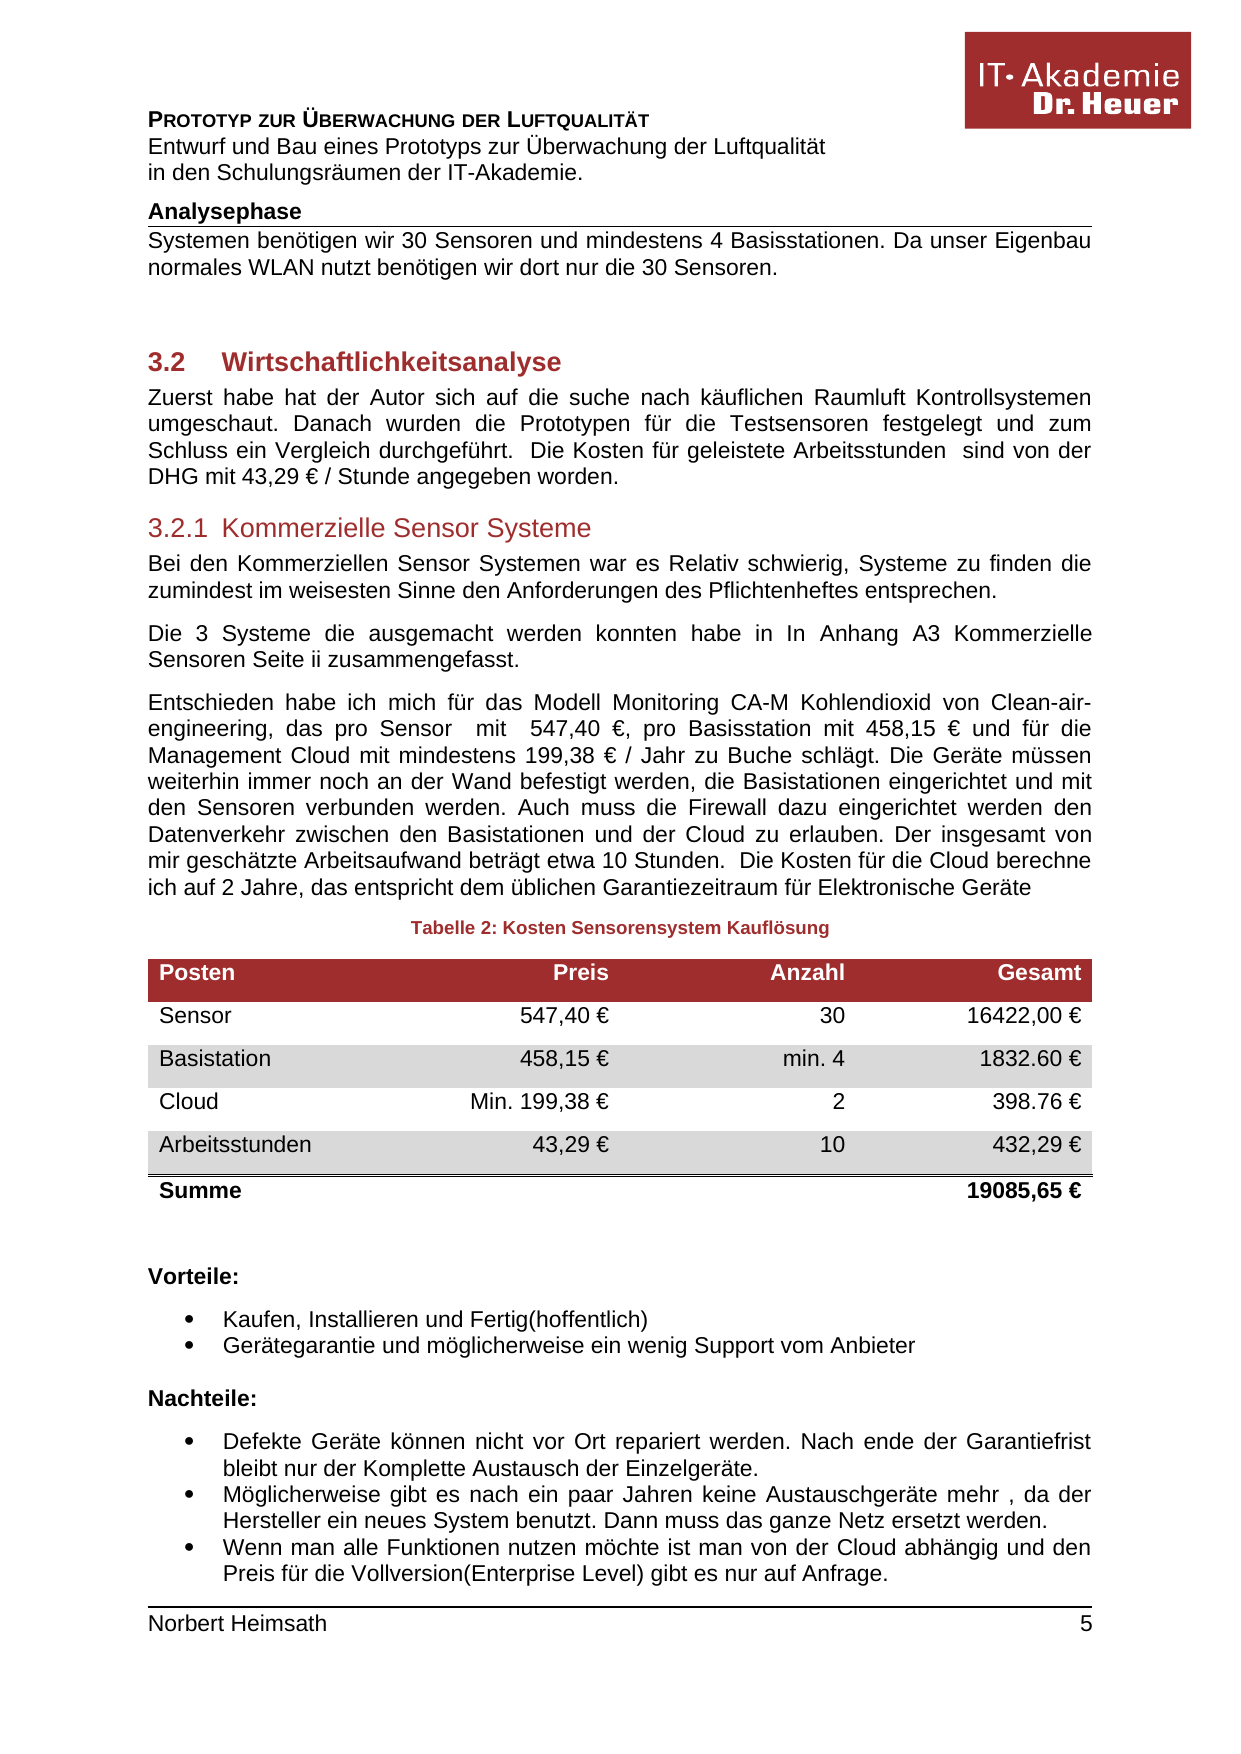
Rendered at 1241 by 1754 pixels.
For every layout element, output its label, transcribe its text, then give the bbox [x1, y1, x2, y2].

list Defekte Geräte können nicht vor Ort repariert werden. Nach ende der Garantiefrist bleibt nur der Komplette Austausch der Einzelgeräte. [185, 1428, 1092, 1481]
table_cell 16422,00 € [856, 1002, 1092, 1045]
table_cell Summe [148, 1177, 384, 1220]
table_cell 30 [620, 1002, 856, 1045]
subtitle Kommerzielle Sensor Systeme [148, 512, 1092, 544]
table_cell [620, 1177, 856, 1220]
table_cell min. 4 [620, 1045, 856, 1088]
list Wenn man alle Funktionen nutzen möchte ist man von der Cloud abhängig und den Preis für die Vollversion(Enterprise Level) gibt es nur auf Anfrage. [185, 1534, 1092, 1586]
list Möglicherweise gibt es nach ein paar Jahren keine Austauschgeräte mehr , da der Hersteller ein neues System benutzt. Dann muss das ganze Netz ersetzt werden. [185, 1481, 1092, 1534]
text Zuerst habe hat der Autor sich auf die suche nach käuflichen Raumluft Kontrollsystemen umgeschaut. Danach wurden die Prototypen für die Testsensoren festgelegt und zum Schluss ein Vergleich durchgeführt. Die Kosten für geleistete Arbeitsstunden sind von der DHG mit 43,29 € / Stunde angegeben worden. [148, 384, 1092, 489]
table_cell 1832.60 € [856, 1045, 1092, 1088]
text Nachteile: [148, 1385, 1092, 1412]
table_cell 458,15 € [384, 1045, 620, 1088]
table_cell Arbeitsstunden [148, 1131, 384, 1174]
table_cell [384, 1177, 620, 1220]
table_header Gesamt [856, 959, 1092, 1002]
table_cell 19085,65 € [856, 1177, 1092, 1220]
text Vorteile: [148, 1263, 1092, 1289]
table_cell 10 [620, 1131, 856, 1174]
table_header Anzahl [620, 959, 856, 1002]
table_header Preis [384, 959, 620, 1002]
table_cell 547,40 € [384, 1002, 620, 1045]
table_cell 43,29 € [384, 1131, 620, 1174]
table_header Posten [148, 959, 384, 1002]
list Gerätegarantie und möglicherweise ein wenig Support vom Anbieter [185, 1332, 1092, 1359]
table_cell Min. 199,38 € [384, 1088, 620, 1131]
table_cell 432,29 € [856, 1131, 1092, 1174]
subtitle Wirtschaftlichkeitsanalyse [148, 346, 1092, 377]
table_cell Sensor [148, 1002, 384, 1045]
list Kaufen, Installieren und Fertig(hoffentlich) [185, 1306, 1092, 1332]
table_cell 398.76 € [856, 1088, 1092, 1131]
table_cell Basistation [148, 1045, 384, 1088]
table_cell 2 [620, 1088, 856, 1131]
table_cell Cloud [148, 1088, 384, 1131]
text Systemen benötigen wir 30 Sensoren und mindestens 4 Basisstationen. Da unser Eigenbau normales WLAN nutzt benötigen wir dort nur die 30 Sensoren. [148, 227, 1092, 280]
text Bei den Kommerziellen Sensor Systemen war es Relativ schwierig, Systeme zu finden die zumindest im weisesten Sinne den Anforderungen des Pflichtenheftes entsprechen. [148, 550, 1092, 603]
text Entschieden habe ich mich für das Modell Monitoring CA-M Kohlendioxid von Clean-air-engineering, das pro Sensor mit 547,40 €, pro Basisstation mit 458,15 € und für die Management Cloud mit mindestens 199,38 € / Jahr zu Buche schlägt. Die Geräte müssen weiterhin immer noch an der Wand befestigt werden, die Basistationen eingerichtet und mit den Sensoren verbunden werden. Auch muss die Firewall dazu eingerichtet werden den Datenverkehr zwischen den Basistationen und der Cloud zu erlauben. Der insgesamt von mir geschätzte Arbeitsaufwand beträgt etwa 10 Stunden. Die Kosten für die Cloud berechne ich auf 2 Jahre, das entspricht dem üblichen Garantiezeitraum für Elektronische Geräte [148, 689, 1092, 900]
text Tabelle 2: Kosten Sensorensystem Kauflösung [148, 916, 1092, 938]
text Die 3 Systeme die ausgemacht werden konnten habe in In Anhang A3 Kommerzielle Sensoren Seite ii zusammengefasst. [148, 619, 1092, 672]
